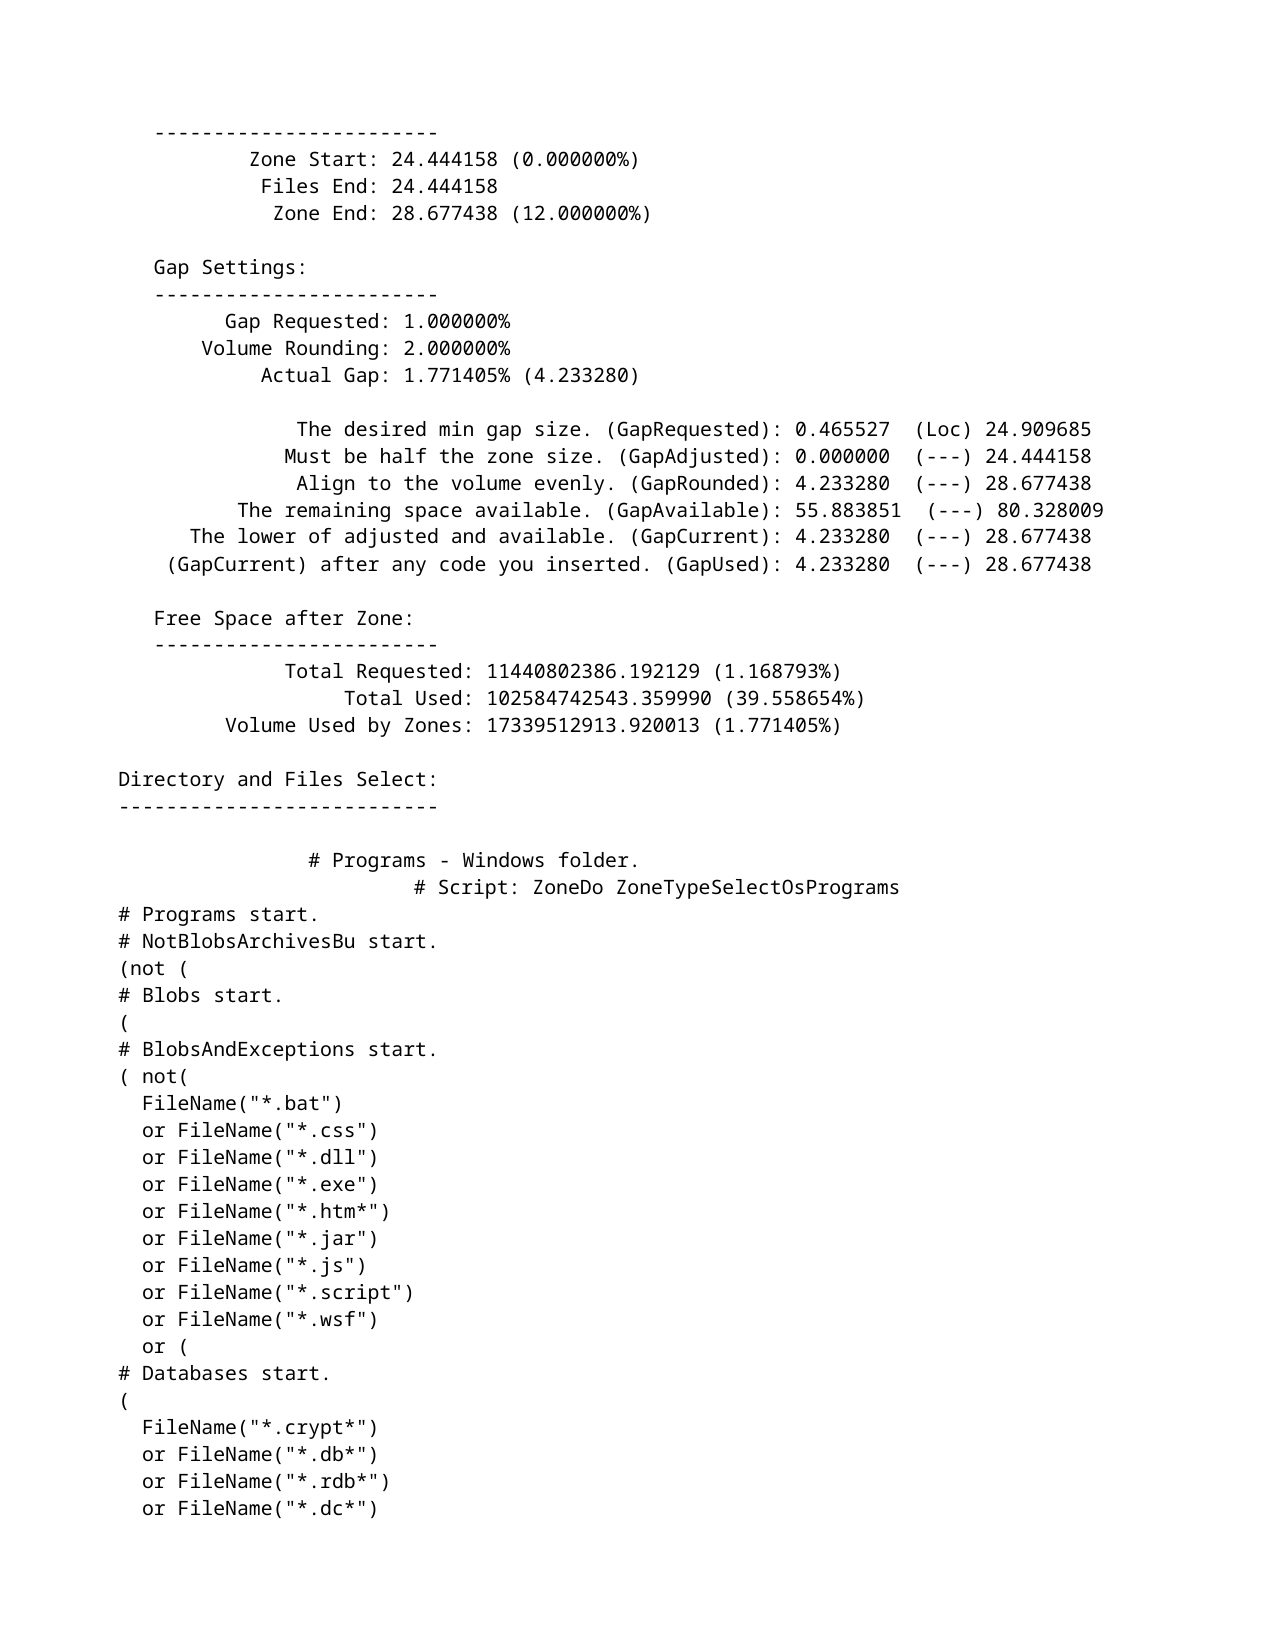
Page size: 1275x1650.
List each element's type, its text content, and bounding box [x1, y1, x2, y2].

text FileName("*.crypt*") [118, 1413, 1157, 1440]
text The desired min gap size. (GapRequested): 0.465527 (Loc) 24.909685 [118, 415, 1157, 442]
text ------------------------ [118, 118, 1157, 145]
text --------------------------- [118, 793, 1157, 819]
text Gap Settings: [118, 253, 1157, 280]
text Directory and Files Select: [118, 766, 1157, 793]
text or FileName("*.db*") [118, 1440, 1157, 1467]
text ( [118, 1008, 1157, 1035]
text Volume Rounding: 2.000000% [118, 334, 1157, 361]
text Files End: 24.444158 [118, 172, 1157, 199]
text or FileName("*.htm*") [118, 1197, 1157, 1224]
text or FileName("*.css") [118, 1116, 1157, 1143]
text # Script: ZoneDo ZoneTypeSelectOsPrograms [118, 873, 1157, 901]
text or FileName("*.wsf") [118, 1305, 1157, 1332]
text Total Used: 102584742543.359990 (39.558654%) [118, 685, 1157, 712]
text or FileName("*.exe") [118, 1170, 1157, 1197]
text Volume Used by Zones: 17339512913.920013 (1.771405%) [118, 712, 1157, 739]
text # Programs start. [118, 901, 1157, 927]
text The remaining space available. (GapAvailable): 55.883851 (---) 80.328009 [118, 496, 1157, 523]
text or FileName("*.jar") [118, 1224, 1157, 1251]
text or ( [118, 1332, 1157, 1359]
text # Databases start. [118, 1359, 1157, 1386]
text or FileName("*.rdb*") [118, 1467, 1157, 1494]
text Zone End: 28.677438 (12.000000%) [118, 199, 1157, 226]
text Align to the volume evenly. (GapRounded): 4.233280 (---) 28.677438 [118, 469, 1157, 496]
text ( [118, 1386, 1157, 1413]
text or FileName("*.dc*") [118, 1494, 1157, 1521]
text Free Space after Zone: [118, 604, 1157, 631]
text or FileName("*.dll") [118, 1143, 1157, 1170]
text ------------------------ [118, 280, 1157, 307]
text Gap Requested: 1.000000% [118, 307, 1157, 334]
text Actual Gap: 1.771405% (4.233280) [118, 361, 1157, 388]
text FileName("*.bat") [118, 1089, 1157, 1116]
text ( not( [118, 1062, 1157, 1089]
text (not ( [118, 954, 1157, 981]
text Zone Start: 24.444158 (0.000000%) [118, 145, 1157, 172]
text # Blobs start. [118, 981, 1157, 1008]
text # Programs - Windows folder. [118, 847, 1157, 873]
text Total Requested: 11440802386.192129 (1.168793%) [118, 658, 1157, 685]
text or FileName("*.script") [118, 1278, 1157, 1305]
text ------------------------ [118, 631, 1157, 658]
text or FileName("*.js") [118, 1251, 1157, 1278]
text The lower of adjusted and available. (GapCurrent): 4.233280 (---) 28.677438 [118, 523, 1157, 550]
text # NotBlobsArchivesBu start. [118, 927, 1157, 954]
text # BlobsAndExceptions start. [118, 1035, 1157, 1062]
text (GapCurrent) after any code you inserted. (GapUsed): 4.233280 (---) 28.677438 [118, 550, 1157, 577]
text Must be half the zone size. (GapAdjusted): 0.000000 (---) 24.444158 [118, 442, 1157, 469]
